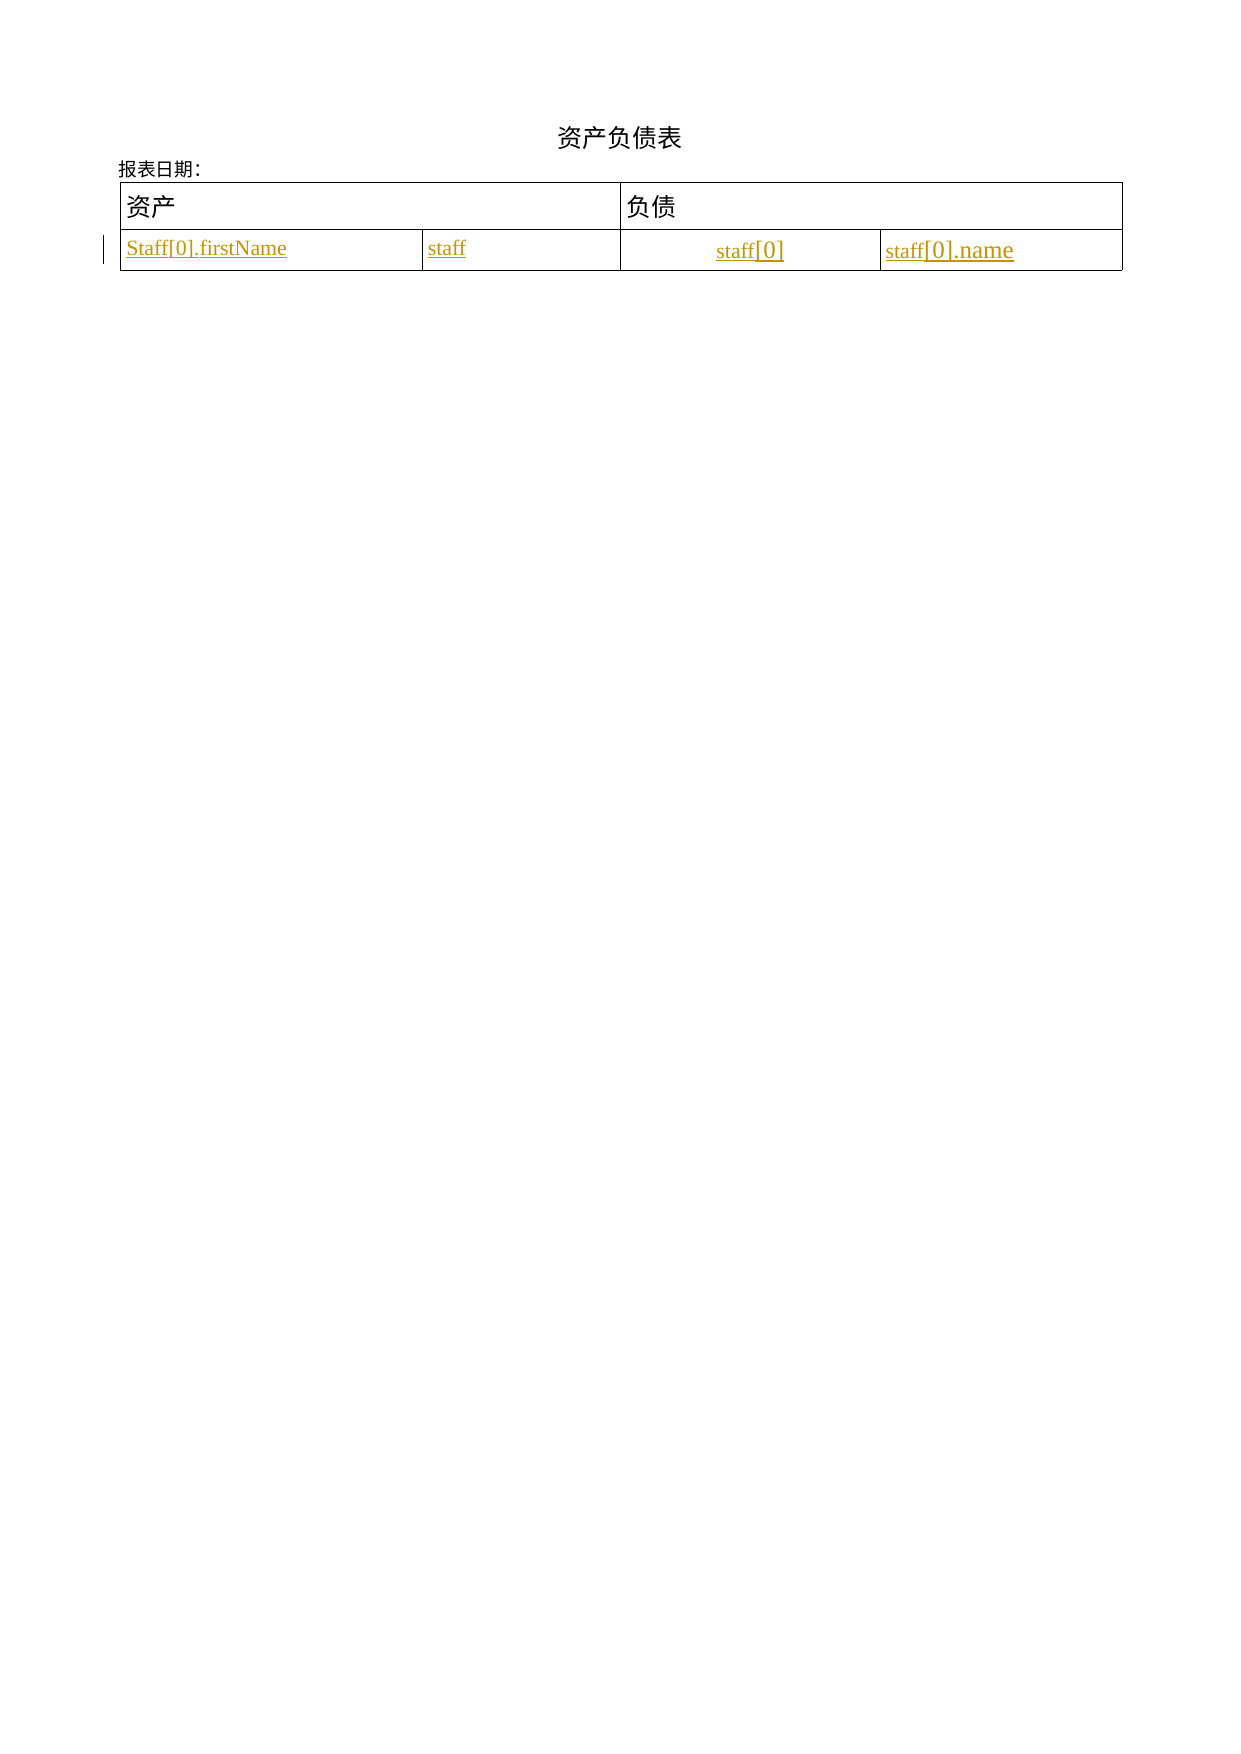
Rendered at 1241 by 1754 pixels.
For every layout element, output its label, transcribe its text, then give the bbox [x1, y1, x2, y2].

table_header 资产 [121, 183, 620, 229]
table_header 负债 [621, 183, 1122, 229]
table_cell staff[0] [621, 230, 880, 270]
table_cell Staff[0].firstName [121, 230, 422, 270]
text 资产负债表 [118, 118, 1122, 154]
table_cell staff[0].name [881, 230, 1122, 270]
text 报表日期： [118, 154, 1122, 182]
table_cell staff [423, 230, 620, 270]
